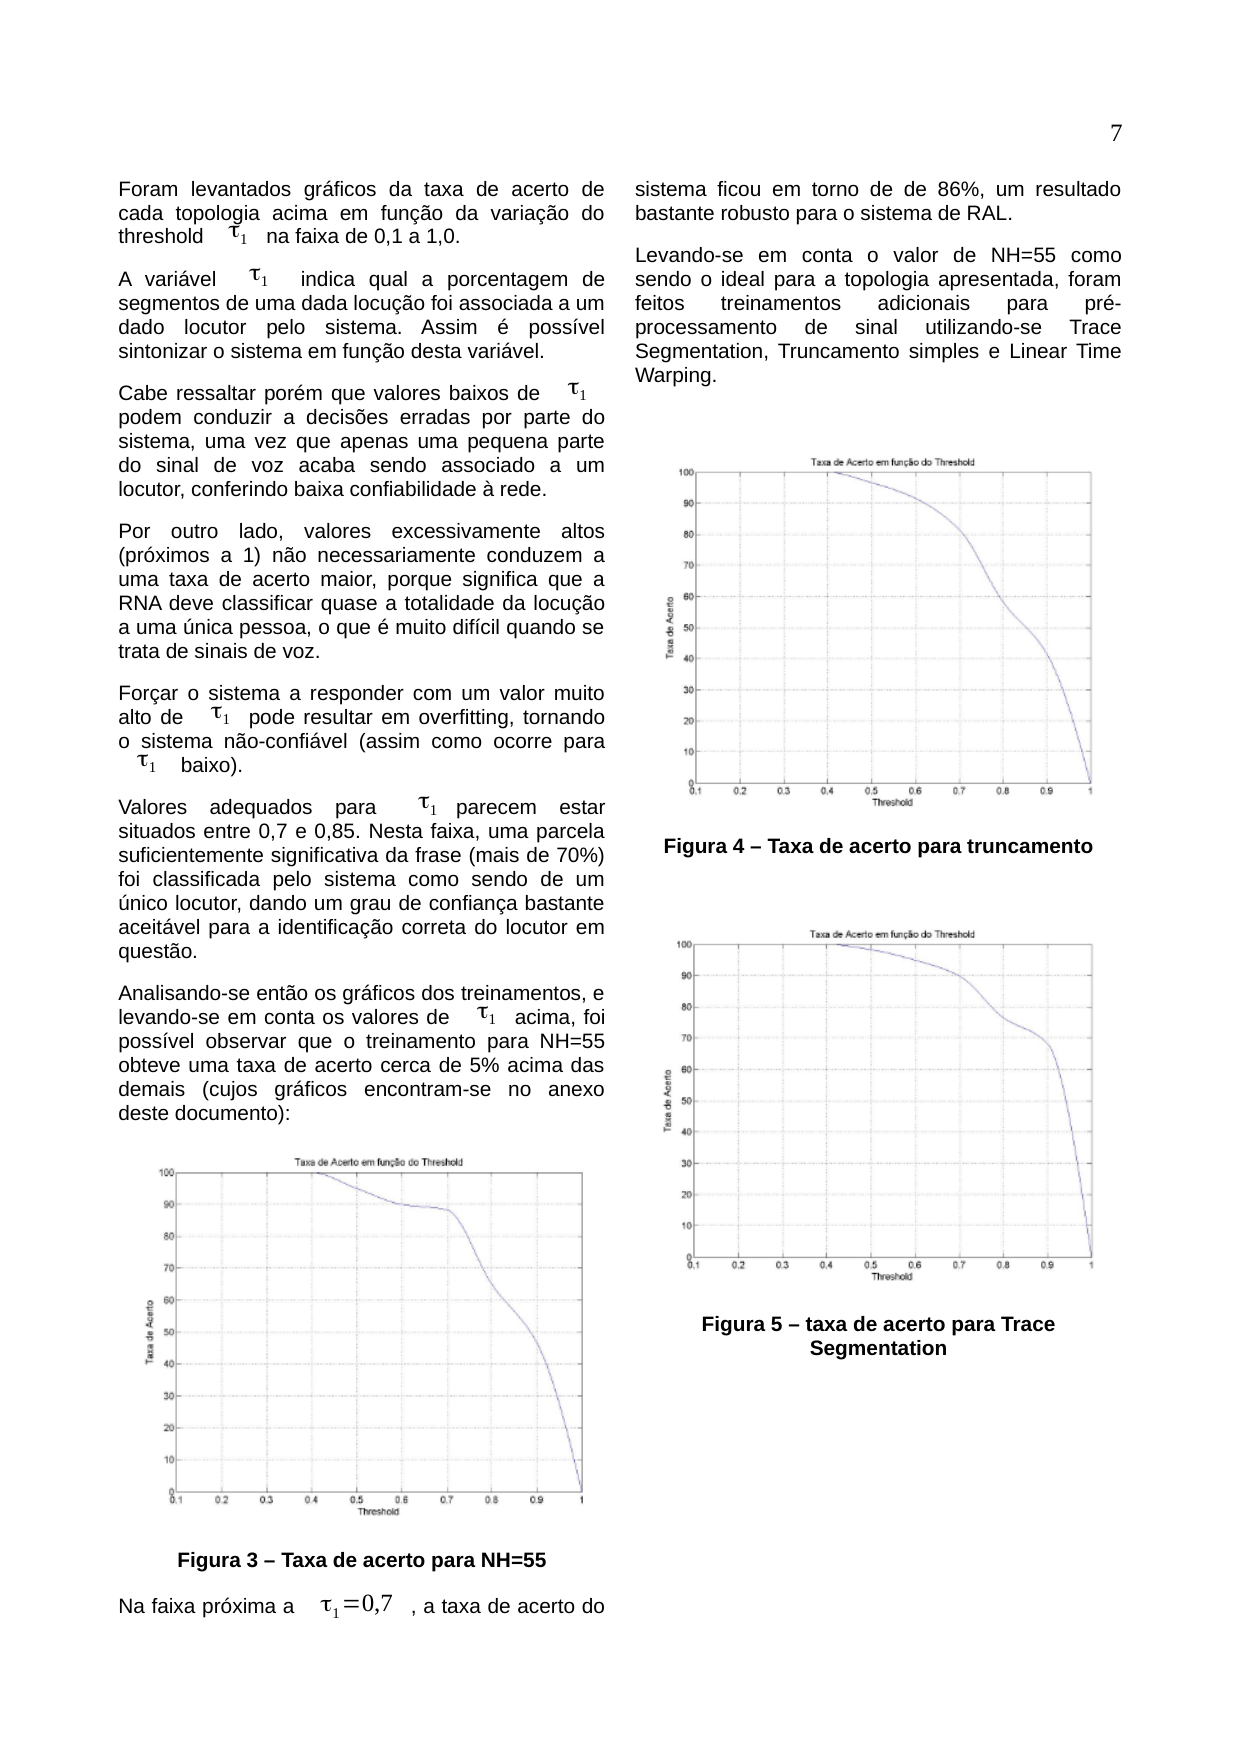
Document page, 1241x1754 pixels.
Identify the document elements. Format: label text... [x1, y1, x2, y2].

picture [634, 447, 1123, 816]
text Figura 3 – Taxa de acerto para NH=55 [118, 1548, 605, 1572]
text sistema ficou em torno de de 86%, um resultado bastante robusto para o sistema de RAL. [635, 176, 1122, 224]
text Cabe ressaltar porém que valores baixos de podem conduzir a decisões erradas por parte do sistema, uma vez que apenas uma pequena parte do sinal de voz acaba sendo associado a um locutor, conferindo baixa confiabilidade à rede. [118, 381, 605, 501]
text A variável indica qual a porcentagem de segmentos de uma dada locução foi associada a um dado locutor pelo sistema. Assim é possível sintonizar o sistema em função desta variável. [118, 267, 605, 362]
text Figura 5 – taxa de acerto para Trace Segmentation [635, 1312, 1122, 1359]
text Valores adequados para parecem estar situados entre 0,7 e 0,85. Nesta faixa, uma parcela suficientemente significativa da frase (mais de 70%) foi classificada pelo sistema como sendo de um único locutor, dando um grau de confiança bastante aceitável para a identificação correta do locutor em questão. [118, 795, 605, 963]
text Levando-se em conta o valor de NH=55 como sendo o ideal para a topologia apresentada, foram feitos treinamentos adicionais para pré-processamento de sinal utilizando-se Trace Segmentation, Truncamento simples e Linear Time Warping. [635, 243, 1122, 386]
text Por outro lado, valores excessivamente altos (próximos a 1) não necessariamente conduzem a uma taxa de acerto maior, porque significa que a RNA deve classificar quase a totalidade da locução a uma única pessoa, o que é muito difícil quando se trata de sinais de voz. [118, 519, 605, 663]
text Foram levantados gráficos da taxa de acerto de cada topologia acima em função da variação do threshold na faixa de 0,1 a 1,0. [118, 176, 605, 248]
picture [634, 918, 1123, 1294]
text Na faixa próxima a , a taxa de acerto do [118, 1590, 605, 1621]
text Figura 4 – Taxa de acerto para truncamento [635, 834, 1122, 858]
text Analisando-se então os gráficos dos treinamentos, e levando-se em conta os valores de acima, foi possível observar que o treinamento para NH=55 obteve uma taxa de acerto cerca de 5% acima das demais (cujos gráficos encontram-se no anexo deste documento): [118, 981, 605, 1125]
picture [118, 1143, 606, 1530]
text Forçar o sistema a responder com um valor muito alto de pode resultar em overfitting, tornando o sistema não-confiável (assim como ocorre para baixo). [118, 681, 605, 777]
